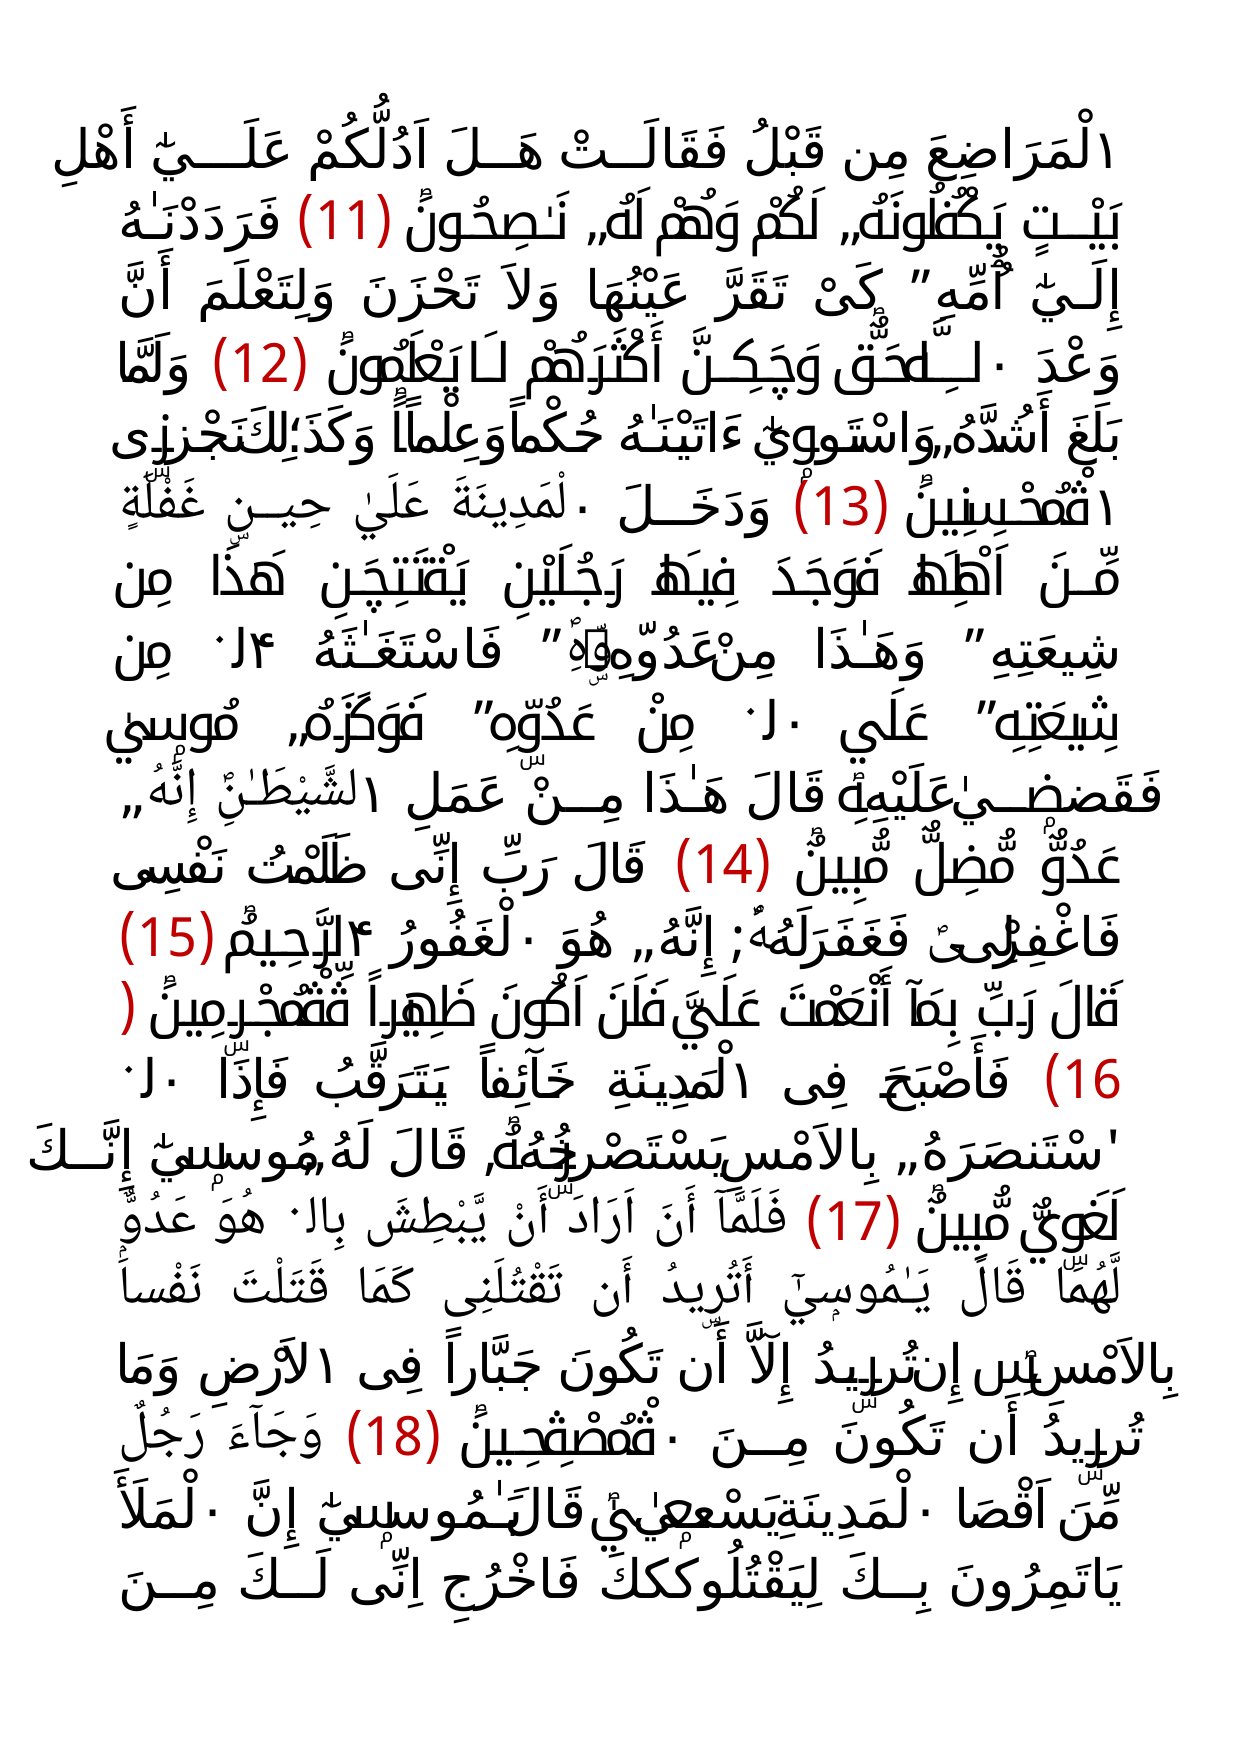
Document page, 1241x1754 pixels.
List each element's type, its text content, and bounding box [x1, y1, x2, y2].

text ® بِسْمِ ۱للَّهِ ۱لرَّحْمَـٰنِ ۱لرَّحِيمِ طَسِٓم؋ّٓؐ تِلْكَ ءَايَـٰــتُ ۴لْكِتَـٰبِ ۱لْمُبِينِؐ (1) نَتْلُواْ عَلَيْــكَ مِن نَّبَإِ مُوسۭيٰ وَفِرْعَوْنَ بِالْحَقِّ لِقَوْمٍ يُومِنُونَؐ (2) إِنَّ فِرْعَوْنَ عَلاَ فِى ۱لاَرْضِ وَجَعَــلَ أَهْلَهَا شِيَعاً يَسْتَضْعِفُ طَآئِفَةً مِّنْهُمْ يُذَبِّحُ أَبْنَآءَهُمْ وَيَسْتَحْىِ” نِسَآءَهُمُؐ; إِنَّهُ„ كَانَ مِــنَ ۰لْمُفْسِدِينَؐ (3) وَنُرۣيدُ أَن نَّمُــنَّ عَلَي ۰لذِيــنَ ۸سْتُضْعِفُواْ فِى ۱لاَرْضِ وَنَجْعَلَهُمُ; أَئمَّةً وَنَجْعَلَهُمُ ۴لْوَ؛رۣثِينَ (4) وَنُمَكِّــنَ لَهُمْ فِى ۱لاَرْضِ وَنُرۣيَ فِرْعَوْنَ وَهَامَـٰنَ وَجُنُودَهُمَا مِنْهُم مَّا كَانُواْ يَحْذَرُونَؐ (5) وَأَوْحَيْنَآ إِلَيٰٓ ٱُمِّ مُوسۭيٰٓ أَنَ اَرْضِعِيهِ فَإِذَا خِفْتِ عَلَيْهِ فَأَلْقِيهِ فِى ۱لْيَمِّ وَلاَ تَخَافِى وَلاَ تَحْزَنِىٓؐ إِنَّا رَآدُّوهُ إِلَيْكِ وَجَاعِلُوهُ مِــنَ ۰لْمُرْسَلِينَؐ (6) فَالْتَقَطَهُ; ءَالُ فِرْعَوْنَ لِيَكُونَ لَهُمْ عَدُوّاً وَحَزَناٗؐ اِنَّ فِرْعَوْنَ وَهَامَـٰنَ وَجُنُودَهُمَا كَانُواْ خَـٰطِـِٕينَؐ (7) وَقَالَــتِ 'مْرَأَتُ فِرْعَوْنَ قُرَّتُ عَيْــنٍ لِّى وَلَكَ لاَ تَقْتُلُوهُؐ عَسۭيٰٓ أَنْ يَّنفَعَنَآ أَوْ نَتَّخِذَهُ„ وَلَداً وَهُمْ لاَ يَشْعُرُونَؐ (8) وَأَصْبَحَ فُؤَادُ ٱُمِّ مُوسۭيٰ فَـٰرۣغاٗ اِن كَـٰدَتْ لَتُبْدِى بِهِ” لَوْلآَ أَن رَّبَطْنَا عَلَــيٰ قَلْبِهَا لِتَكُونَ مِــنَ ۰لْمُومِنِينَؐ (9) وَقَالَــتْ لُءِخْتِهِ” قُصِّيهِ فَبَصُرَتْ بِهِ” عَن جُنُبٍ وَهُمْ لاَ يَشْعُرُونَؐ (10) ¥ وَحَرَّمْنَا عَلَيْهِ ۱لْمَرَاضِعَ مِن قَبْلُ فَقَالَــتْ هَــلَ اَدُلُّكُمْ عَلَـــيٰٓ أَهْلِ بَيْــتٍ يَكْفُلُونَهُ„ لَكُمْ وَهُمْ لَهُ„ نَـٰصِحُونَؐ (11) فَرَدَدْنَـٰهُ إِلَـيٰٓ ٱُمِّهِ” كَىْ تَقَرَّ عَيْنُهَا وَلاَ تَحْزَنَ وَلِتَعْلَمَ أَنَّ وَعْدَ ۰للَّهِ حَقٌّؐ وَچَكِــنَّ أَكْثَرَهُمْ لاَ يَعْلَمُونَؐ (12) وَلَمَّا بَلَغَ أَشُدَّهُ„ وَاسْتَوۭيٰٓ ءَاتَيْنَـٰهُ حُكْماً وَعِلْماًؐ وَكَذَ؛لِكَ نَجْزۣى ۱ڤْمُحْسِنِينَؐ (13) وَدَخَــلَ ۰لْمَدِينَةَ عَلَيٰ حِيــنۣ غَفْلَةٍ مِّــنَ اَهْلِهَا فَوَجَدَ فِيهَا رَجُلَيْنِ يَقْتَتِچَنِ هَـٰذَا مِن شِيعَتِهِ” وَهَـٰذَا مِنْ عَدُوّۣهِؐ” فَاسْتَغَـٰثَهُ ۴ﻟ﮲ مِن شِيعَتِهِ” عَلَي ۰ﻟ﮲ مِنْ عَدُوّۣهِ” فَوَكَزَهُ„ مُوسۭيٰ فَقَضۭــيٰ عَلَيْهِؐ قَالَ هَـٰذَا مِــنْ عَمَلِ ۱لشَّيْطَـٰنِؐ إِنَّهُ„ عَدُوٌّ مُّضِلٌّ مُّبِينٌؐ (14) قَالَ رَبِّ إِنِّى ظَلَمْتُ نَفْسِى فَاغْفِرْ لِىؐ فَغَفَرَ لَهُؐ; إِنَّهُ„ هُوَ ۰لْغَفُورُ ۴لرَّحِيمُؐ (15) قَالَ رَبِّ بِمَآ أَنْعَمْتَ عَلَيَّ فَلَنَ اَكُونَ ظَهِيراً ڤِّڤْمُجْرۣمِينَؐ (16) فَأَصْبَحَ فِى ۱لْمَدِينَةِ خَآئِفاً يَتَرَقَّبُ فَإِذَا ۰ﻟ﮲ 'سْتَنصَرَهُ„ بِالاَمْسِ يَسْتَصْرۣخُهُؐ, قَالَ لَهُ„ مُوسۭيٰٓ إِنَّــكَ لَغَوۣيٌّ مُّبِينٌؐ (17) فَلَمَّآ أَنَ اَرَادَ أَنْ يَّبْطِشَ بِاﻟ﮲ هُوَ عَدُوٌّ لَّهُمَا قَالَ يَـٰمُوسۭيٰٓ أَتُرۣيدُ أَن تَقْتُلَنِى كَمَا قَتَلْتَ نَفْساَۢ بِالاَمْسِؐ إِن تُرۣيدُ إِلٓاَّ أَن تَكُونَ جَبَّاراً فِى ۱لاَرْضِ وَمَا تُرۣيدُ أَن تَكُونَ مِــنَ ۰ڤْمُصْڤِحِينَؐ (18) وَجَآءَ رَجُلٌ مِّنَ اَقْصَا ۰لْمَدِينَةِ يَسْعۭــيٰؐ قَالَ يَـٰمُوسۭيٰٓ إِنَّ ۰لْمَلَأَ يَاتَمِرُونَ بِــكَ لِيَقْتُلُوكككَ فَاخْرُجِ اِنِّى لَــكَ مِــنَ ۰ڤنَّـٰصِحِينَؐ (19) فَخَرَجَ مِنْهَا خَآئِفاً يَتَرَقَّـــبُؐ قَالَ رَبِّ نَجِّنِى مِــنَ ۰لْقَوْمِ ۱لظَّـٰلِمِينَؐ (20) ® وَلَمَّا تَوَجَّهَ تِلْقَآءَ مَدْيَــنَ قَالَ عَسۭيٰ رَبِّيَ أَنْ يَّهْدِيَنِى سَوَآءَ ۰لسَّبِيــلۣؐ (21) وَلَمَّا وَرَدَ مَآءَ مَدْيَنَ وَجَدَ عَلَيْهِ ٱُمَّةً مِّنَ ۰لنَّاسِ يَسْقُونَ (22) وَوَجَدَ مِن دُونِهِمُ èمْرَأَتَيْــنۣ تَذُودَ؛نِؐ قَالَ مَا خَطْبُكُمَاؐ قَالَتَا لاَ نَسْقِى حَتَّيٰ يُصْدِرَ ۰لرّۣعَآءُ وَأَبُونَا شَيْخٌ كَبِيرٌؐ (23) فَسَقۭــيٰ لَهُمَا ثُمَّ تَوَلّۭـيٰٓ إِلَي ۰لظِّــلّۣ فَقَالَ رَبِّ إِنِّى لِمَآ أَنزَلْــتَ إِلَيَّ مِنْ خَيْرٍ فَقِيرٌؐ (24) فَجَآءَتْهُ إِحْدۭيٰهُمَا تَمْشِى عَلَي "سْتِحْيَآءٍؐ قَالَــتِ اِنَّ أَبِى يَدْعُوكككَ ڤِيَجْزۣيَــكَ أَجْرَ مَا سَقَيْــتَ لَنَاؐ فَلَمَّا جَآءَهُ„ وَقَــصَّ عَلَيْهِ ۱لْقَصَــصَ قَالَ لاَ تَخَفْ نَجَوْتَ مِــنَ ۰لْقَوْمِ ۱لظَّـٰلِمِينَؐ (25) قَالَــتِ اِحْدۭيٰهُمَا يَـٰٓأَبَتِ 'سْتَـٰجِرْهُؐ إِنَّ خَيْرَ مَنِ 'سْتَـٰجَرْتَ ۰لْقَوۣيُّ ۴لاَمِينُؐ (26) قَالَ إِنِّيَ ٱُرۣيدُ أَنُ ۷نكِحَــكَ إِحْدَي "بْنَتَــيَّ هَـٰتَيْــنۣ عَلَيٰٓ أَن تَاجُرَنِى ثَمَـٰنِيَ حِجَجٍؐ فَإِنَ اَتْمَمْتَ عَشْراً فَمِنْ عِندِكككَؐ وَمَآ ٱُرۣيدُ أَنَ اَشُــقَّ عَلَيْــكَؐ سَتَجِدُنِيَ إِن شَآءَ ۰للَّهُ مِــنَ ۰ڤصَّـٰڤِحِينَؐ (27) قَالَ ذَ؛لِكَ بَيْنِى وَبَيْنَكَؐ أَيَّمَا ۰لاَجَلَيْــنۣ قَضَيْتُ فَلاَ عُدْوَ؛نَ عَلَيَّؐ وَاللَّهُ عَلَــيٰ مَا نَقُولُ وَكِيــلٌؐ (28) © فَلَمَّا قَضۭيٰ مُوسَــي ۰لاَجَلَ وَسَارَ بِأَهْلِهِ“ ءَانَسَ مِن جَانِبِ ۱لطُّورۣ نَاراًؐ قَالَ لَأِهْلِهِ ۹مْكُثُوٓاْ إِنِّــيَ ءَانَسْــتُ نَاراً لَّعَلِّــيَ ءَاتِيكُم مِّنْهَا بِخَبَر۫ اَوْ جِذْوَةٍ مِّــنَ ۰لنّۭارۣ لَعَلَّكُمْ تَصْطَلُونَؐ (29) فَلَمَّآ أَتۭيٰهَا نُودِيَ مِن شَـٰطِئِ ۱لْوَادِ ۱لاَيْمَنِ فِى ۱لْبُقْعَةِ ۱لْمُبَـٰرَكَةِ مِــنَ ۰ڤشَّجَرَةِ أَنْ يَّـٰمُوسۭيٰٓ إِنِّيَ أَنَا ۰للَّهُ رَبُّ ۴لْعَـٰلَمِينَ (30) وَأَنَ اَلْقِ عَصَاكككَؐ فَلَمَّا رۭءۭاهَا تَهْتَزُّ كَأَنَّهَا جَآنٌّ وَلّۭــيٰ مُدْبِراً وَلَمْ يُعَقِّبْؐ يَـٰمُوسۭيٰٓ أَقْبِلْ وَلاَ تَخَـفِؐ اِنَّــكَ مِــنَ ۰لاَمِنِينَؐ (31) ۸سْلُــكْ يَدَكككَ فِى جَيْبِــكَ تَخْرُجْ بَيْضَآءَ مِــنْ غَيْرۣ سُوٓءٍؐ وَاضْمُمِ اِلَيْــكَ جَنَاحَــكَ مِــنَ ۰لرَّهَبِؐ فَذَ؛نِكَ بُرْهَـٰنَـٰـنِ مِن رَّبِّــكَ إِلَيٰ فِرْعَوْنَ وَمَلْاَئِهِؐ“ إِنَّهُمْ كَانُواْ قَوْماً فَـٰسِقِينَؐ (32) قَالَ رَبِّ إِنِّى قَتَلْــتُ مِنْهُمْ نَفْساً فَأَخَافُ أَنْ يَّقْتُلُونِ (33) وَأَخِى هَـٰرُونُ هُوَ أَفْصَحُ مِنِّى لِسَاناً فَأَرْسِلْهُ مَعِى رۣداً يُصَدِّقْنِىٓؐ إِنِّــيَ أَخَافُ أَنْ يُّكَذِّبُونِؐ” (34) قَالَ سَنَشُدُّ عَضُدَكَ بِأَخِيكَ وَنَجْعَــلُ لَكُمَا سُلْطَـٰناً فَلاَ يَصِلُونَ إِلَيْكُمَا بِـَٔايَـٰتِنَآؐ أَنتُمَا وَمَنِ 'تَّبَعَكُمَا ۰لْغَـٰلِبُونَؐ (35) فَلَمَّا جَآءَهُم مُّوسۭـيٰ بِـَٔايَـٰتِنَا بَيِّنَـٰــتٍ قَالُواْ مَا هَـٰذَآ إِلاَّ سِحْـرٌ مُّفْتَريً وَمَا سَمِعْنَا بِهَـٰذَا فِىٓ ءَابَآئِنَا ۰لاَوَّلِينَؐ (36) وَقَالَ مُوسۭيٰ رَبِّــيَ أَعْلَمُ بِمَن جَآءَ بِالْهُدۭيٰ مِــنْ عِندِهِ” وَمَــن تَكُونُ لَهُ„ عَـٰقِبَةُ ۴لدّۭارۣؐ إِنَّهُ„ لاَ يُفْلِحُ ۴لظَّـٰلِمُونَؐ (37) وَقَالَ فِرْعَوْنُ يَـٰٓأَيُّهَا ۰لْمَلُءَ مَا عَلِمْــتُ لَكُم مِّنِ اِچَهٖ غَيْرۣى فَأَوْقِدْ لِى يَـٰهَامَـٰــنُ عَلَــي ۰لطِّينِ فَاجْعَـل لِّى صَرْحاً لَّعَلِّــيَ أَطَّلِعُ إِلَيٰٓ إِچَهِ مُوسۭيٰ وَإِنِّى لَأَظُنُّهُ„ مِــنَ ۰لْكَـٰذِبِينَؐ (38) ® وَاسْتَكْبَرَ هُوَ وَجُنُودُهُ„ فِى ۱لاَرْضِ بِغَيْرۣ ۱لْحَقِّ وَظَنُّوٓاْ أَنَّهُمُ; إِلَيْنَا لاَ يَرْجِعُونَؐ (39) فَأَخَذْنَـٰهُ وَجُنُودَهُ„ فَنَبَذْنَـٰهُمْ فِى ۱لْيَم؋ّؐ فَانظُرْ كَيْفَ كَانَ عَـٰقِبَةُ ۴لظَّـٰلِمِينَؐ (40) وَجَعَلْنَـٰهُمُ; أَئمَّةً يَدْعُونَ إِلَي ۰لنّۭارۣؐ وَيَوْمَ ۰لْقِيَـٰمَةِ لاَ يُنصَرُونَؐ (41) وَأَتْبَعْنَـٰهُمْ فِى هَـٰذِهِ ۱لدُّنْيۭا لَعْنَةًؐ وَيَوْمَ ۰لْقِيَـٰمَةِ هُم مِّنَ ۰لْمَقْبُوحِينَؐ (42) وَلَقَدَ —اتَيْنَا مُوسَي ۰لْكِتَـٰبَ مِنۢ بَعْدِ مَآ أَهْلَكْنَا ۰لْقُرُونَ ۰لاُولۭـيٰ بَصَآئِرَ لِلنَّاسِ وَهُديً وَرَحْمَةً لَّعَلَّهُمْ يَتَذَكَّرُونَؐ (43) وَمَا كُنــتَ بِجَانِبِ ۱لْغَرْبِيِّ إِذْ قَضَيْنَآ إِلَيٰ مُوسَــي ۰لاَمْرَؐ وَمَا كُنــتَ مِــنَ ۰لشَّـٰهِدِينَؐ (44) وَچَكِنَّآ أَنشَأْنَا قُرُوناً فَتَطَاوَلَ عَلَيْهِمُ ۴لْعُمُرُؐ وَمَا كُنــتَ ثَاوۣياً فِىٓ أَهْــلۣ مَدْيَــنَ تَتْلُواْ عَلَيْهِمُ; ءَايَـٰتِنَاؐ وَچَكِنَّا كُنَّا مُرْسِلِينَؐ (45) وَمَا كُنــتَ بِجَانِبِ ۱لطُّورۣ إِذْ نَادَيْنَاؐ وَچَكِن رَّحْمَةً مِّن رَّبِّــكَ لِتُنذِرَ قَوْماً مَّآ أَتۭيٰهُم مِّن نَّذِيرٍ مِّن قَبْلِكَ لَعَلَّهُمْ يَتَذَكَّرُونَؐ (46) وَلَوْلآَ أَن تُصِيبَهُم مُّصِيبَةٛ بِمَا قَدَّمَــتَ اَيْدِيهِمْ فَيَقُولُواْ رَبَّنَا لَوْلآَ أَرْسَلْتَ إِلَيْنَا رَسُولًا فَنَتَّبِعَ ءَايَـٰتِــكَ وَنَكُونَ مِــنَ ۰لْمُومِنِينَؐ (47) فَلَمَّا جَآءَهُمُ ۴لْحَقُّ مِـنْ عِندِنَا قَالُواْ لَوْلآَ ٱُوتِـيَ مِثْلَ مَآ ٱُوتِيَ مُوسۭيٰٓؐ أَوَلَمْ يَكْفُرُواْ بِمَآ ٱُوتِيَ مُوسۭيٰ مِـن قَبْلُؐ قَالُواْ سَـٰحِرَ؛نِ تَظَـٰهَرَاؐ وَقَالُوٓاْ إِنَّا بِكُــلٍّ كَـٰفِرُونَؐ (48) قُلْ فَاتُواْ بِكِتَـٰــبٍ مِّنْ عِندِ ۱للَّهِ هُوَ أَهْدۭيٰ مِنْهُمَآ أَتَّبِعْهُ إِننن كُنتُمْ صَـٰدِقِينَؐ (49) فَإِن لَّمْ يَسْتَجِيبُواْ لَكَ فَاعْلَمَ اَنَّمَا يَتَّبِعُونَ أَهْوَآءَهُمْؐ وَمَــنَ اَضَلُّ مِمَّنِ 'تَّبَعَ هَوۭيٰهُ بِغَيْرۣ هُديً مِّــنَ ۰للَّهِؐ إِنَّ ۰للَّهَ لاَ يَهْدِى ۱لْقَوْمَ ۰لظَّـٰلِمِينَؐ (50) ¤ وَلَقَدْ وَصَّلْنَا لَهُمُ ۴لْقَوْلَ لَعَلَّهُمْ يَتَذَكَّرُونَؐ (51) ۰لذِيــنَ ءَاتَيْنَـٰهُمُ ۴لْكِتَـٰــبَ مِــن قَبْلِهِ” هُم بِهِ” يُومِنُونَؐ (52) وَإِذَا يُتْلۭــيٰ عَلَيْهِمْ قَالُوٓاْ ءَامَنَّا بِهِ“ إِنَّهُ ۴لْحَقُّ مِـن رَّبِّنَآ إِنَّا كُنَّا مِن قَبْلِهِ” مُسْلِمِينَؐ (53) ٱُوْلَئِــكَ يُوتَوْنَ أَجْرَهُم مَّرَّتَيْنِ بِمَا صَبَرُواْ وَيَدْرَءُونَ بِالْحَسَنَةِ ۱لسَّيِّيؕةَ وَمِمَّا رَزَقْنَـٰهُمْ يُنفِقُونَؐ (54) وَإِذَا سَمِعُواْ ۴للَّغْوَ أَعْرَضُواْ عَنْهُ وَقَالُواْ لَنَآ أَعْمَـٰلُنَا وَلَكُمُ; أَعْمَـٰلُكُمْ سَچَم٘ عَلَيْكُمْ لاَ نَبْتَغِى ۱لْجَـٰهِلِينَؐ (55) إِنَّــكَ لاَ تَهْدِى مَــنَ اَحْبَبْتَؐ وَچَكِــنَّ ۰للَّهَ يَهْدِى مَـنْ يَّشَآءُؐ وَهُوَ أَعْلَمُ بِالْمُهْتَدِينَؐ (56) وَقَالُوٓاْ إِن نَّتَّبِعِ ۱لْهُدۭيٰ مَعَكَ نُتَخَطَّفْ مِنَ اَرْضِنَآؐ أَوَلَمْ نُمَكِّــن لَّهُمْ حَرَماٗ —امِناً تُجْبۭيٰٓ إِلَيْهِ ثَمَرَ؛تُ كُــلّۣ شَيْءٍ رّۣزْقاً مِّــن لَّدُنَّاؐ وَچَكِــنَّ أَكْثَرَهُمْ لاَ يَعْلَمُونَؐ (57) وَكَمَ اَهْلَكْنَا مِن قَرْيَةٙ بَطِرَتْ مَعِيشَتَهَاؐ فَتِلْكَ مَسَـٰكِنُهُمْ لَمْ تُسْكَن مِّنۢ بَعْدِهِمُ; إِلاَّ قَلِيلًا وَكُنَّا نَحْنُ ۴لْوَ؛رۣثِينَؐ (58) وَمَا كَانَ رَبُّــكَ مُهْلِــكَ ۰لْقُرۭيٰ حَتَّيٰ يَبْعَثَ فِىٓ ٱُمِّهَا رَسُولًا يَتْلُواْ عَلَيْهِمُ; ءَايَـٰتِنَاؐ وَمَا كُنَّا مُهْلِكِى ۱لْقُرۭيٰٓ إِلاَّ وَأَهْلُهَا ظَـٰلِمُونَؐ (59) وَمَآ ٱُوتِيتُم مِّن شَيْءٍ فَمَتَـٰعُ ۴لْحَيَوٰةِ ۱لدُّنْيۭا وَزۣينَتُهَاؐ وَمَا عِندَ ۰للَّهِ خَيْرٌ وَأَبْقۭيٰٓؐ أَفَلاَ تَعْقِلُونَؐ (60) أَفَمَنْ وَّعَدْنَـٰهُ وَعْداٗ حَسَناً فَهُوَ چَقِيهِ كَمَــن مَّتَّعْنَـٰهُ مَتَـٰعَ ۰لْحَيَوٰةِ ۱لدُّنْيۭا ثُمَّ هُوَ يَوْمَ ۰لْقِيَـٰمَةِ مِنَ ۰ڤْمُحْضَرۣينَؐ (61) وَيَوْمَ يُنَادِيهِمْ فَيَقُولُ أَيْنَ شُرَكَآءِيَ ۰لذِيــنَ كُنتُمْ تَزْعُمُونَؐ (62) ® قَالَ ۰لذِيــنَ حَقَّ عَلَيْهِمُ ۴لْقَوْلُ رَبَّنَا هَـٰٓؤُلآَءِ ۱لذِيــنَ أَغْوَيْنَآ أَغْوَيْنَـٰهُمْ كَمَا غَوَيْنَاؐ تَبَرَّأْنَآ إِلَيْــكَؐ مَا كَانُوٓاْ إِيَّانَا يَعْبُدُونَؐ (63) وَقِيــلَ ۸دْعُواْ شُرَكَآءَكُمْ فَدَعَوْهُمْ فَلَمْ يَسْتَجِيبُواْ لَهُمْ وَرَأَوُاْ ۴لْعَذَابَ لَوَ اَنَّهُمْ كَانُواْ يَهْتَدُونَؐ (64) وَيَوْمَ يُنَادِيهِمْ فَيَقُولُ مَاذَآ أَجَبْتُمُ ۴لْمُرْسَلِينَؐ (65) فَعَمِيَــتْ عَلَيْهِمُ ۴لاَنۢبَآءُ يَوْمَئِذٍ فَهُمْ لاَ يَتَسَآءَلُونَؐ (66) فَأَمَّا مَــن تَابَ وَءَامَنَ وَعَمِــلَ صَـٰڤِحاً فَعَسۭيٰٓ أَنْ يَّكُونَ مِــنَ ۰ڤْمُفْڤِحِينَؐ (67) وَرَبُّــكَ يَخْلُــقُ مَا يَشَآءُ وَيَخْتَارُؐ مَا كَانَ لَهُمُ ۴لْخِيَرَةُؐ سُبْحَـٰــنَ ۰للَّهِ وَتَعَـٰلۭــيٰ عَمَّا يُشْرۣكُونَؐ (68) وَرَبُّــكَ يَعْلَمُ مَا تُكِــنُّ صُدُورُهُمْ وَمَا يُعْلِنُونَؐ (69) وَهُوَ ۰للَّهُ لآَ إِچَهَ إِلاَّ هُوَؐ لَهُ ۴لْحَمْدُ فِى ۱لاُولۭيٰ وَالاَخِرَةِؐ وَلَهُ ۴لْحُكْمُؐ وَإِلَيْهِ تُرْجَعُونَؐ (70) قُلَ اَرَ×يْتُمُ; إِن جَعَــلَ ۰للَّهُ عَلَيْكُمُ ۴ليْلَ سَرْمَداٗ اِلَيٰ يَوْمِ ۱لْقِيَـٰمَةِ مَنِ اِچَه٘ غَيْرُ ۴للَّهِ يَاتِيكُم بِضِيَآءٖؐ اَفَلاَ تَسْمَعُونَؐ (71) قُلَ اَرَ×يْتُمُ; إِن جَعَــلَ ۰للَّهُ عَلَيْكُمُ ۴لنَّهَارَ سَرْمَداٗ اِلَيٰ يَوْمِ ۱لْقِيَـٰمَةِ مَـنِ اِچَه٘ غَيْرُ ۴للَّهِ يَاتِيكُم بِلَيْــلٍ تَسْكُنُونَ فِيهِؐ أَفَلاَ تُبْصِرُونَؐ (72) وَمِن رَّحْمَتِهِ” جَعَــلَ لَكُمُ ۴ليْلَ وَالنَّهَارَ لِتَسْكُنُواْ فِيهِ وَلِتَبْتَغُواْ مِن فَضْلِهِ” وَلَعَلَّكُمْ تَشْكُرُونَؐ (73) وَيَوْمَ يُنَادِيهِمْ فَيَقُولُ أَيْنَ شُرَكَآءِيَ ۰لذِيــنَ كُنتُمْ تَزْعُمُونَؐ (74) وَنَزَعْنَا مِــن كُــلّۣ ٱُمَّةٍ شَهِيداً فَقُلْنَا هَاتُواْ بُرْهَـٰنَكُمْ فَعَلِمُوٓاْ أَنَّ ۰لْحَـقَّ لِلهِ وَضَــلَّ عَنْهُم مَّا كَانُواْ يَفْتَرُونَؐ (75) © إِنَّ قَارُونَ كَانَ مِن قَوْمِ مُوسۭيٰ فَبَغۭــيٰ عَلَيْهِمْؐ وَءَاتَيْنَـٰهُ مِــنَ ۰لْكُنُوزۣ مَآ إِنَّ مَفَاتِحَهُ„ لَتَنُوٓٱُ بِالْعُصْبَةِ ٱُوْلِى ۱لْقُوَّةِؐ إِذْ قَالَ لَهُ„ قَوْمُهُ„ لاَ تَفْرَحِ اِنَّ ۰للَّهَ لاَ يُحِــبُّ ۴لْفَرۣحِينَؐ (76) وَابْتَغِ فِيمَآ ءَاتۭيٰكَ ۰للَّهُ ۴لدَّارَ ۰لاَخِرَةَؐ وَلاَ تَنسَ نَصِيبَــكَ مِــنَ ۰لدُّنْيۭاؐ وَأَحْسِــن كَمَآ أَحْسَــنَ ۰للَّهُ إِلَيْــكَؐ وَلاَ تَبْغِ ۱لْفَسَادَ فِى ۱لاَرْضِؐ إِنَّ ۰للَّهَ لاَ يُحِــبُّ ۴لْمُفْسِدِينَؐ (77) قَالَ إِنَّمَآ ٱُوتِيتُهُ„ عَلَيٰ عِلْمٖ عِندِيَؐ أَوَلَمْ يَعْلَمَ اَنننَّ ۰للَّهَ قَدَ اَهْلَكَ مِــن قَبْلِهِ” مِــنَ ۰لْقُرُونِ مَنْ هُوَ أَشَدُّ مِنْهُ قُوَّةً وَأَكْثَرُ جَمْعاًؐ وَلاَ يُسْـَٔـــلُ عَـن ذُنُوبِهِمُ ۴ڤْمُجْرۣمُونَؐ (78) فَخَرَجَ عَلَيٰ قَوْمِهِ” فِى زۣينَتِهِؐ” قَالَ ۰لذِينَ يُرۣيدُونَ ۰لْحَيَوٰةَ ۰لدُّنْيۭا يَـٰلَيْتَ لَنَا مِثْــلَ مَآ ٱُوتِــيَ قَارُونُ إِنَّهُ„ لَذُو حَظّٖ عَظِيمٍؐ (79) وَقَالَ ۰لذِينَ ٱُوتُواْ ۴لْعِلْمَ وَيْلَكُمْ ثَوَابببُ ۴للَّهِ خَيْرٌ لِّمَــنَ —امَنَ وَعَمِــلَ صَـٰڤِحاًؐ وَلاَ يُلَقّۭيٰهَآ إِلاَّ ۰لصَّـٰبِرُونَؐ (80) فَخَسَفْنَا بِهِ” وَبِدۭارۣهِ ۱لاَرْضَؐ فَمَا كَانَ لَهُ„ مِن فِيؕةٍ يَنصُرُونَهُ„ مِن دُونِ ۱للَّهِؐ وَمَا كَانَ مِــنَ ۰لْمُنتَصِرۣينَؐ (81) وَأَصْبَحَ ۰لذِينَ تَمَنَّوْاْ مَكَانَهُ„ بِالاَمْسِ يَقُولُونَ وَيْكَأَنَّ ۰للَّهَ يَبْسُطُ ۴لرّۣزْقَ لِمَنْ يَّشَآءُ مِنْ عِبَادِهِ” وَيَقْدِرُؐ لَوْلآَ أَن مَّــنَّ ۰للَّهُ عَلَيْنَا لَخُسِفَ بِنَاؐ وَيْكَأَنَّهُ„ لاَ يُفْلِحُ ۴لْكَـٰفِرُونَؐ (82) ® تِلْكَ ۰لدَّارُ ۴لاَخِرَةُ نَجْعَلُهَا لِلذِيــنَ لاَ يُرۣيدُونَ عُلُوّاً فِى ۱لاَرْضِ وَلاَ فَسَاداًؐ وَالْعَـٰقِبَةُ لِلْمُتَّقِينَؐ (83) مَن جَآءَ بِالْحَسَنَةِ فَلَهُ„ خَيْرٌ مِّنْهَاؐ وَمَن جَآءَ بِالسَّيِّيؕةِ فَلاَ يُجْزَي ۰لذِيــنَ عَمِلُواْ ۴لسَّيِّـَٔاتِ إِلاَّ مَا كَانُواْ يَعْمَلُونَؐ (84) إِنَّ ۰ﻟ﮲ فَرَضضضَ عَلَيْــكَ ۰لْقُرْءَانَ لَرَآدُّكَ إِلَــيٰ مَعَادٍؐ قُل رَّبِّــيَ أَعْلَمُ مَن جَآءَ بِالْهُدۭيٰ وَمَنْ هُوَ فِى ضَچَلٍ مُّبِينٍؐ (85) وَمَا كُنــتَ تَرْجُوٓاْ أَنْ يُّلْقۭيٰٓ إِلَيْكَ ۰لْكِتَـٰــبُ إِلاَّ رَحْمَةً مِّن رَّبِّكَؐ فَلاَ تَكُونَــنَّ ظَهِيراً لِّلْكۭـٰفِرۣينَؐ (86) وَلاَ يَصُدُّنَّكَ عَــنَ —ايَـٰتِ ۱للَّهِ بَعْدَ إِذُ ۷نزۣلَتِ اِلَيْكَؐ وَادْعُ إِلَيٰ رَبِّكَؐ وَلاَ تَكُونَـنَّ مِنَ ۰لْمُشْرۣكِينَؐ (87) وَلاَ تَدْعُ مَعَ ۰للَّهِ إِچَهاٗ —اخَرَؐ لآَ إِچَهَ إِلاَّ هُوَؐ كُلُّ شَيْءٖ هَالِك٘ اِلاَّ وَجْهَهُؐ, لَهُ ۴لْحُكْمُؐ وَإِلَيْهِ تُرْجَعُونَ (88) [118, 118, 1122, 1621]
